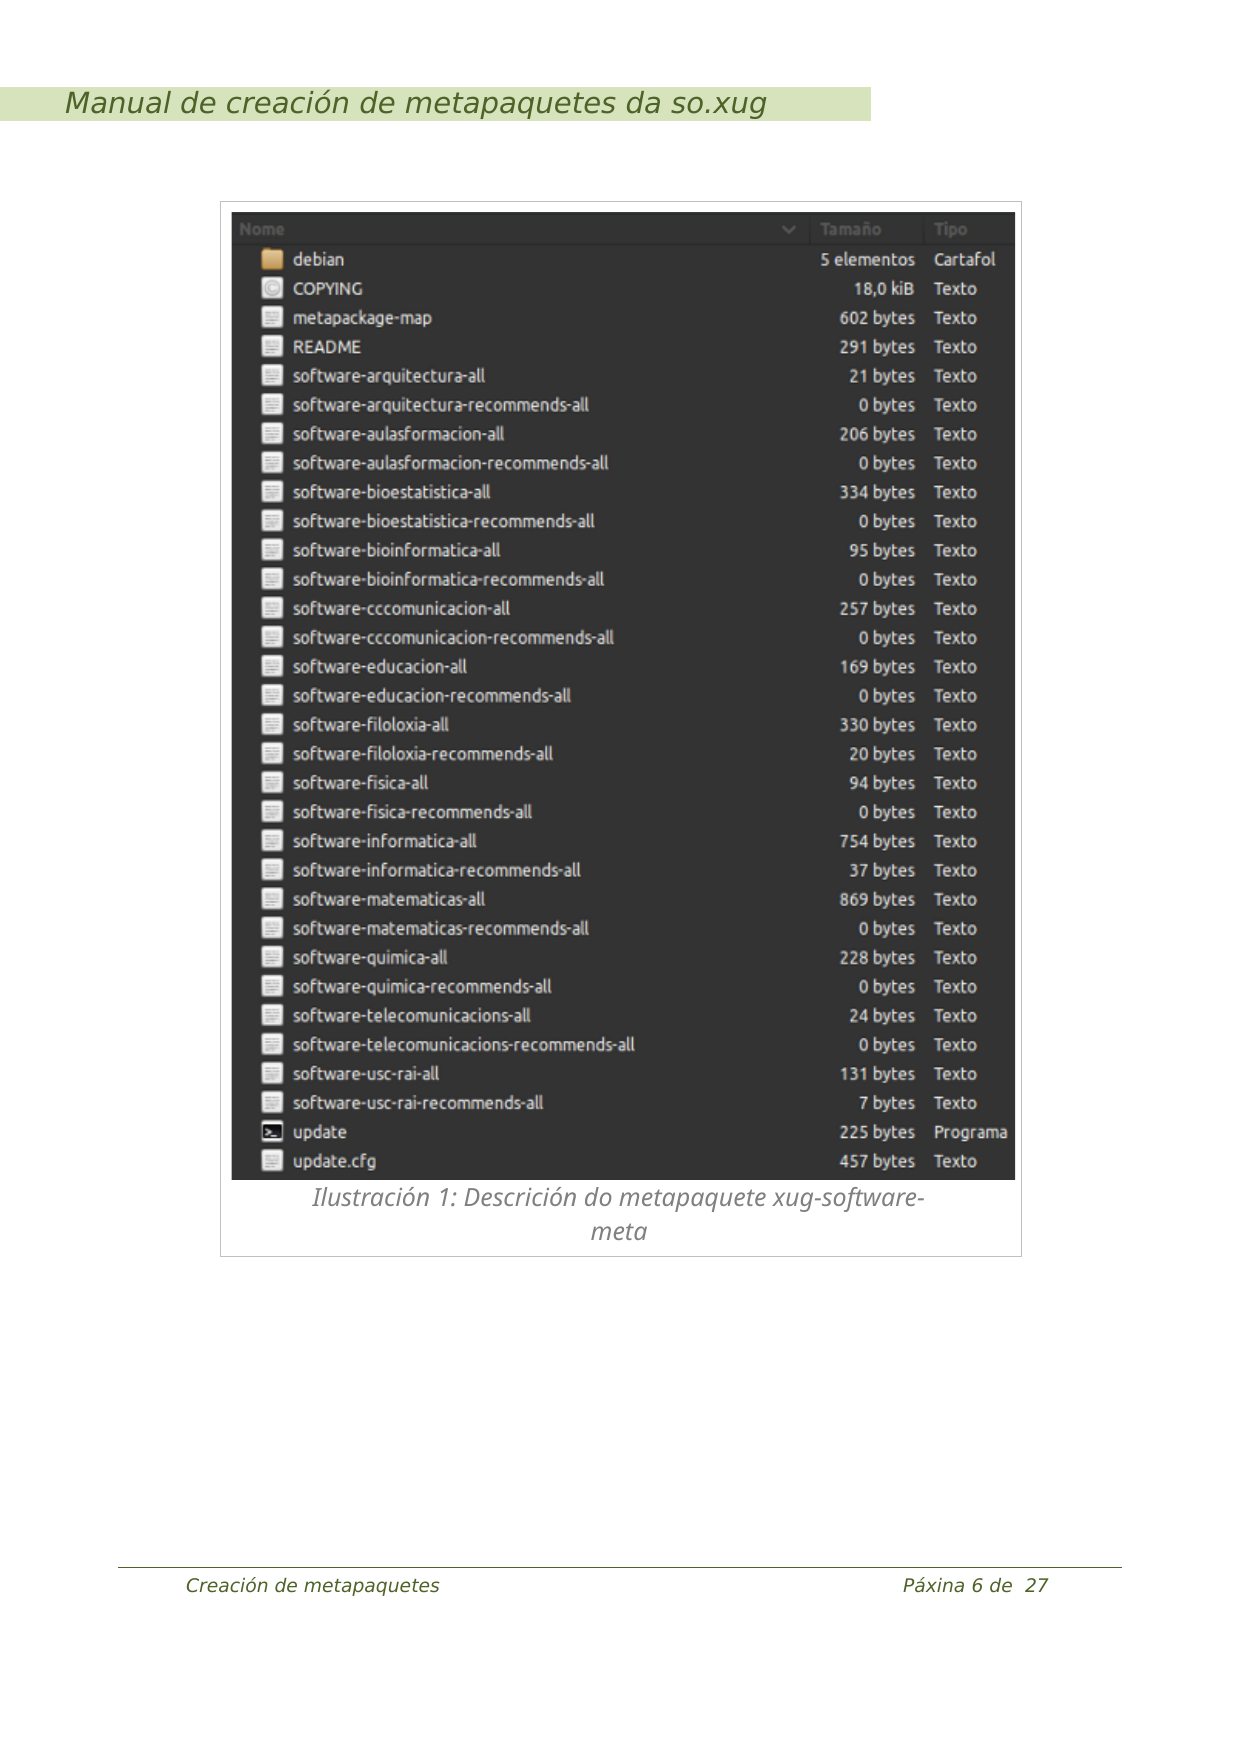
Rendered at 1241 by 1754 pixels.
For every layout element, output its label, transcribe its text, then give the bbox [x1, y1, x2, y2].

picture [231, 212, 1015, 1180]
text Ilustración 1: Descrición do metapaquete xug-software-meta [287, 1180, 953, 1248]
